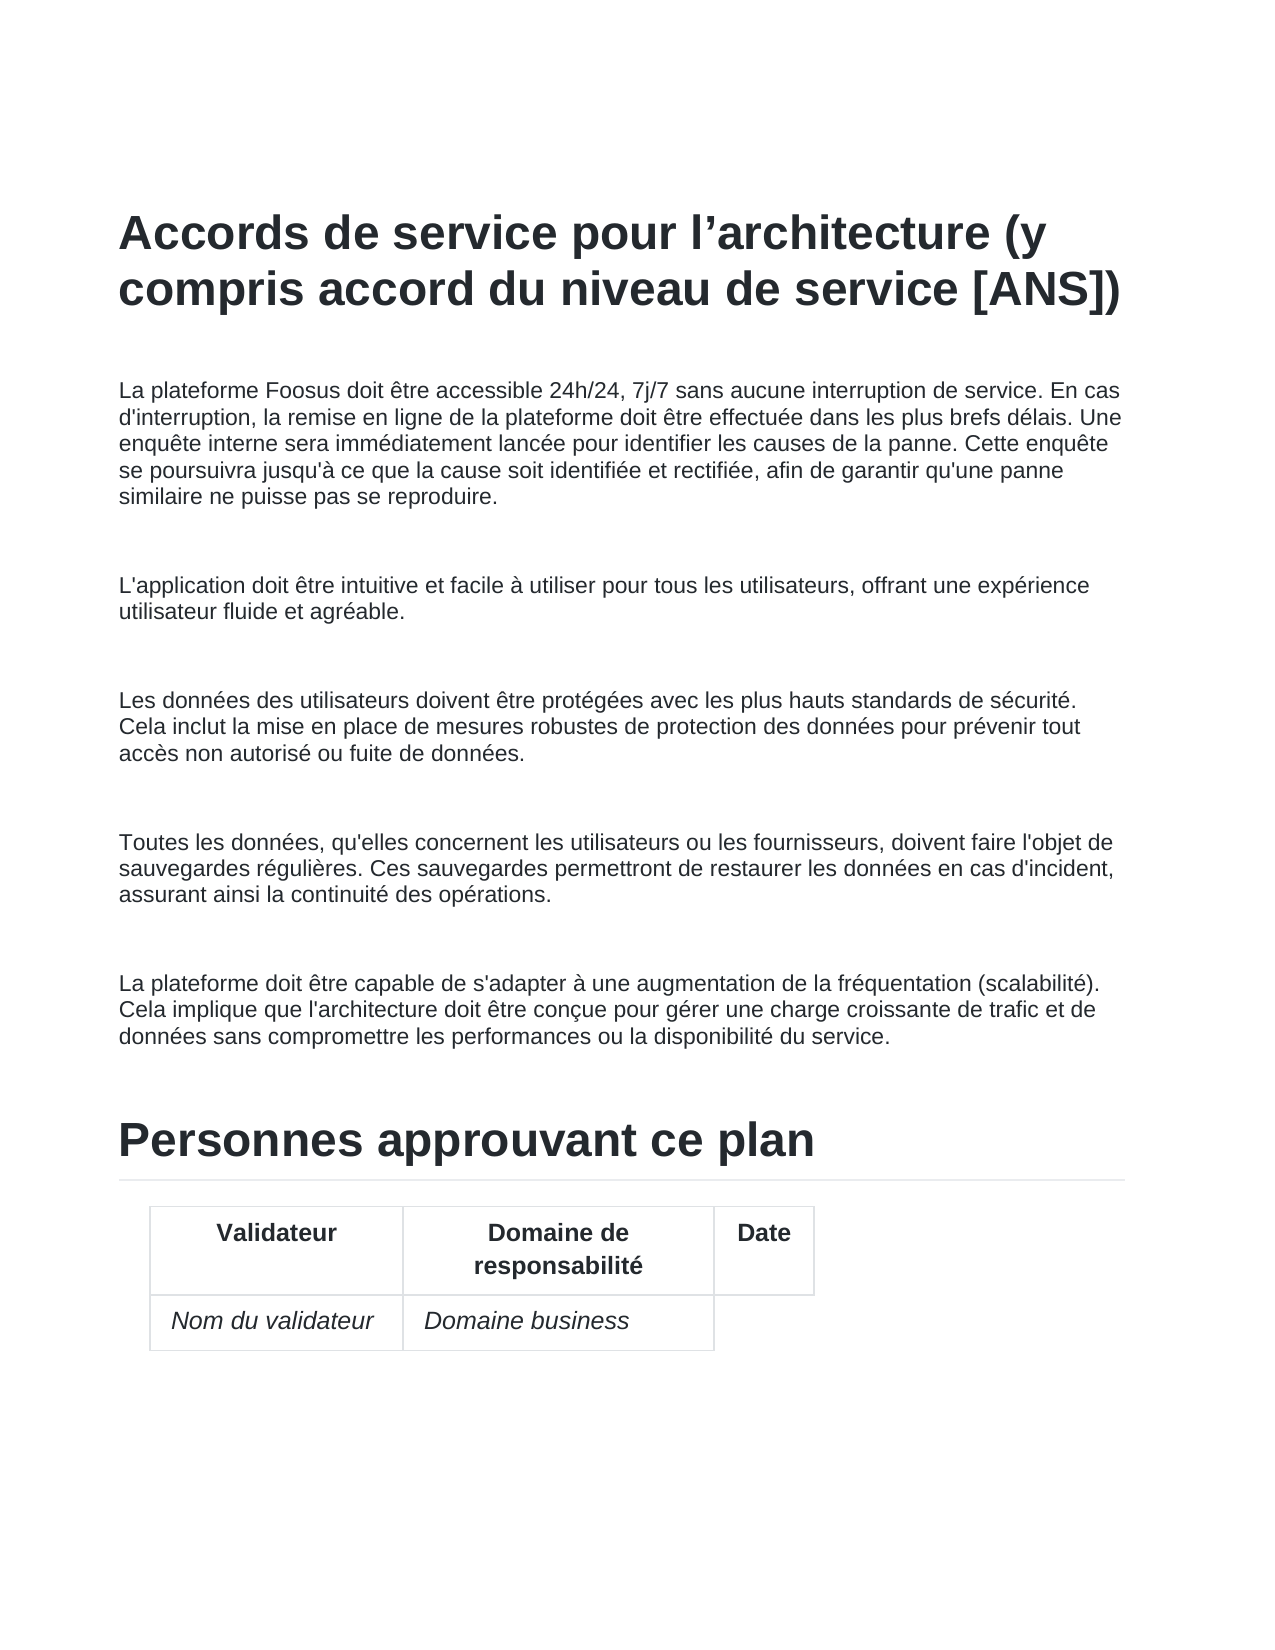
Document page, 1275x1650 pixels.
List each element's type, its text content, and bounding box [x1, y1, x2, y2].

subtitle Toutes les données, qu'elles concernent les utilisateurs ou les fournisseurs, doivent faire l'objet de sauvegardes régulières. Ces sauvegardes permettront de restaurer les données en cas d'incident, assurant ainsi la continuité des opérations. [119, 828, 1125, 908]
table_cell Domaine business [404, 1296, 713, 1350]
table_header Date [715, 1207, 813, 1294]
subtitle Accords de service pour l’architecture (y compris accord du niveau de service [ANS]) [119, 205, 1125, 315]
table_header Validateur [151, 1207, 402, 1294]
subtitle Personnes approuvant ce plan [119, 1112, 1125, 1179]
subtitle La plateforme Foosus doit être accessible 24h/24, 7j/7 sans aucune interruption de service. En cas d'interruption, la remise en ligne de la plateforme doit être effectuée dans les plus brefs délais. Une enquête interne sera immédiatement lancée pour identifier les causes de la panne. Cette enquête se poursuivra jusqu'à ce que la cause soit identifiée et rectifiée, afin de garantir qu'une panne similaire ne puisse pas se reproduire. [119, 377, 1125, 509]
table_cell Nom du validateur [151, 1296, 402, 1350]
subtitle L'application doit être intuitive et facile à utiliser pour tous les utilisateurs, offrant une expérience utilisateur fluide et agréable. [119, 572, 1125, 624]
table_cell [715, 1296, 814, 1350]
subtitle La plateforme doit être capable de s'adapter à une augmentation de la fréquentation (scalabilité). Cela implique que l'architecture doit être conçue pour gérer une charge croissante de trafic et de données sans compromettre les performances ou la disponibilité du service. [119, 970, 1125, 1049]
table_header Domaine de responsabilité [404, 1207, 713, 1294]
subtitle Les données des utilisateurs doivent être protégées avec les plus hauts standards de sécurité. Cela inclut la mise en place de mesures robustes de protection des données pour prévenir tout accès non autorisé ou fuite de données. [119, 687, 1125, 766]
